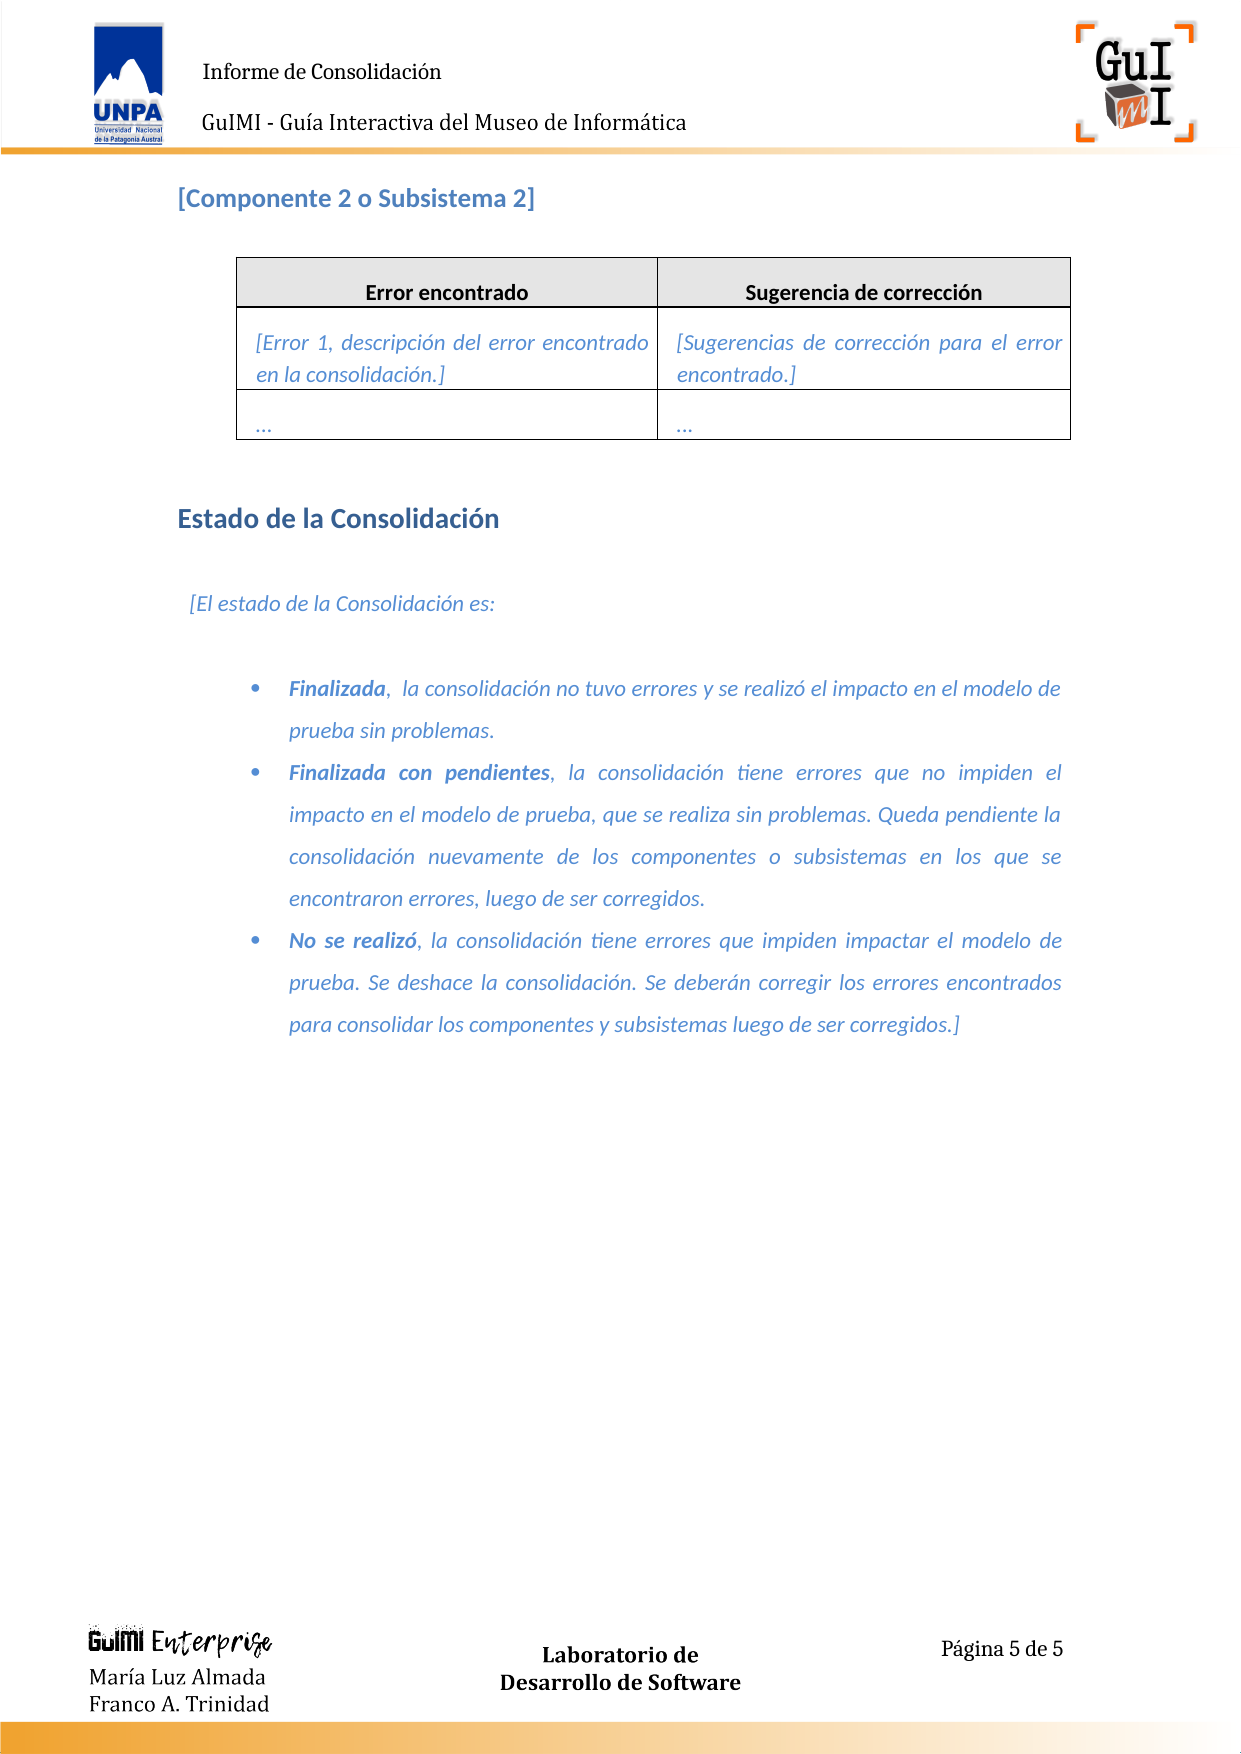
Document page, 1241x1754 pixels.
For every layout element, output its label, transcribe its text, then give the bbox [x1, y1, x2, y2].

table_cell ... [658, 390, 1070, 438]
table_cell ... [237, 390, 657, 438]
table_cell [Error 1, descripción del error encontrado en la consolidación.] [237, 308, 657, 388]
table_cell [Sugerencias de corrección para el error encontrado.] [658, 308, 1070, 388]
text [Componente 2 o Subsistema 2] [177, 181, 1063, 252]
table_header Sugerencia de corrección [658, 258, 1070, 306]
list No se realizó, la consolidación tiene errores que impiden impactar el modelo de prueba. Se deshace la consolidación. Se deberán corregir los errores encontrados para consolidar los componentes y subsistemas luego de ser corregidos.] [251, 926, 1063, 1038]
picture [0, 0, 1241, 155]
table_header Error encontrado [237, 258, 657, 306]
list Finalizada, la consolidación no tuvo errores y se realizó el impacto en el modelo de prueba sin problemas. [251, 674, 1063, 744]
text [El estado de la Consolidación es: [188, 557, 1063, 617]
picture [0, 1613, 1241, 1754]
text Estado de la Consolidación [177, 500, 1063, 536]
list Finalizada con pendientes, la consolidación tiene errores que no impiden el impacto en el modelo de prueba, que se realiza sin problemas. Queda pendiente la consolidación nuevamente de los componentes o subsistemas en los que se encontraron errores, luego de ser corregidos. [251, 758, 1063, 912]
